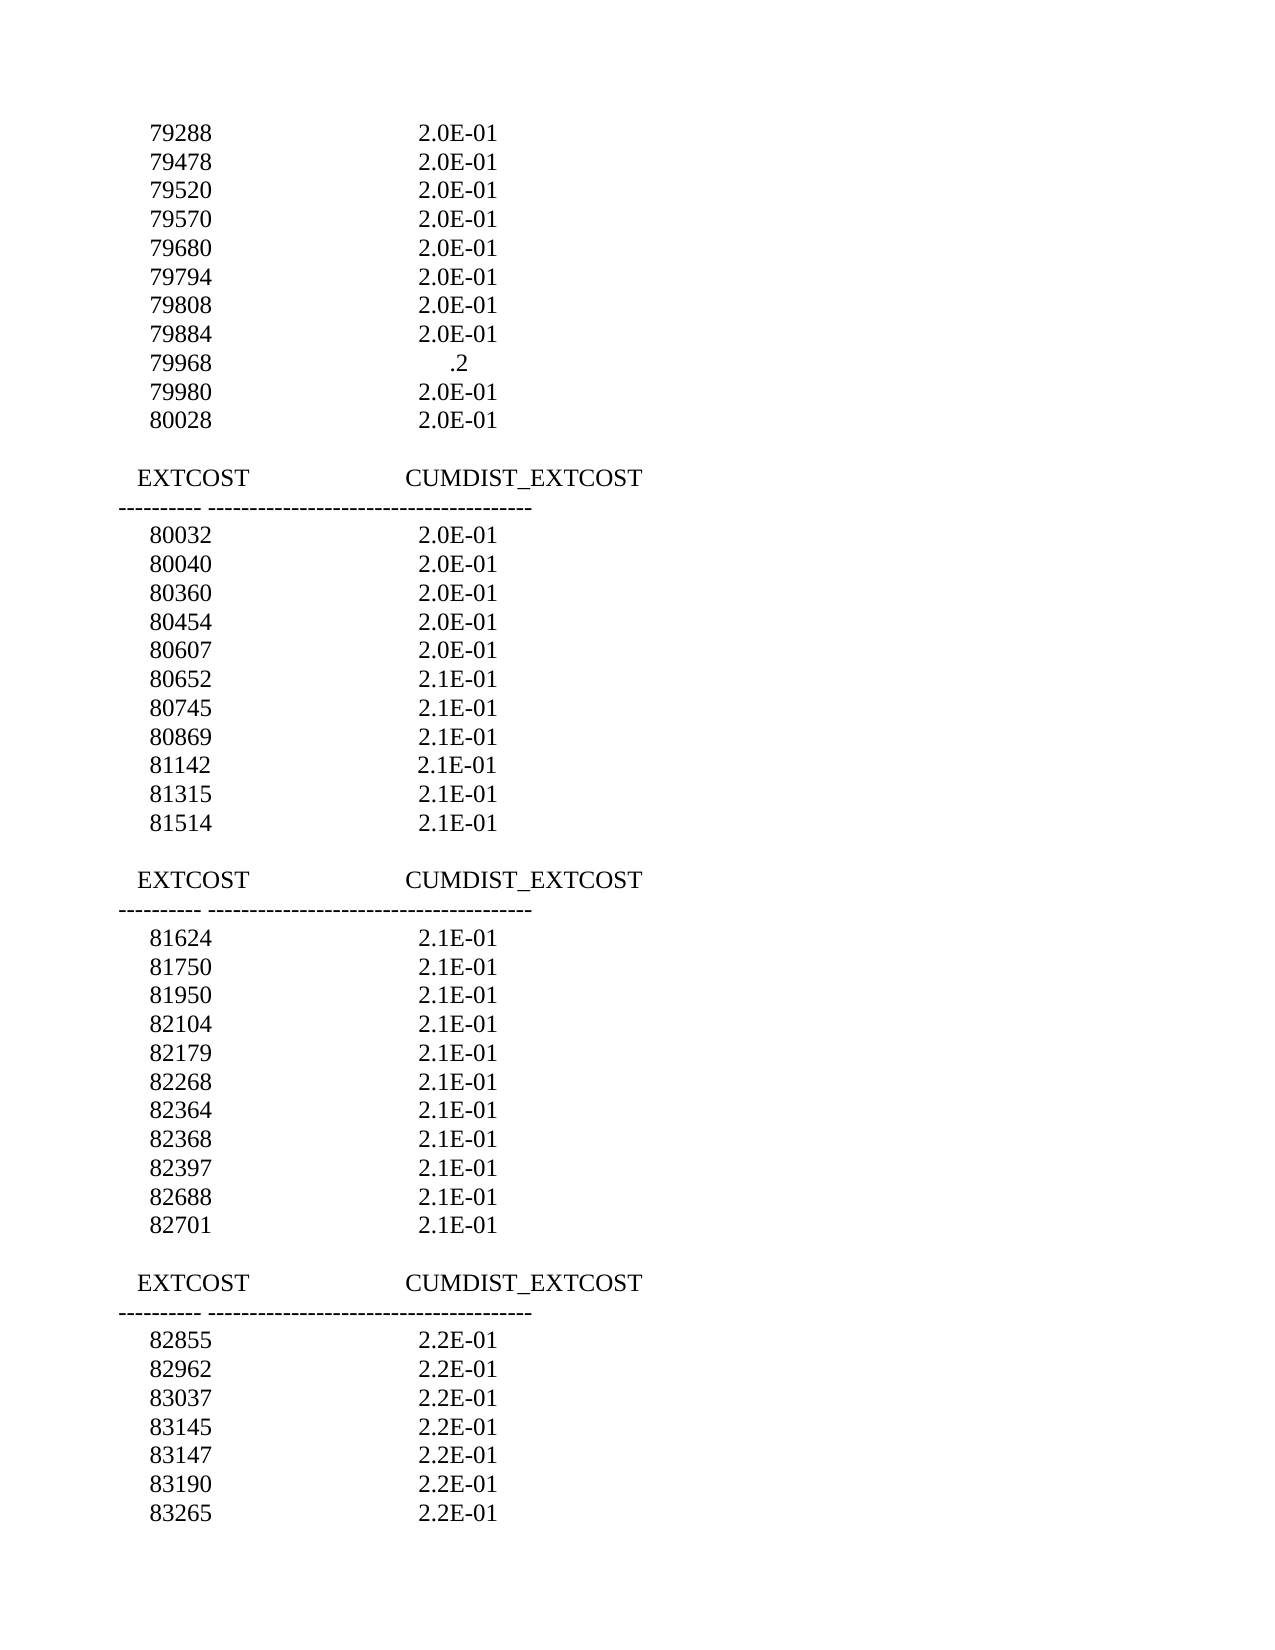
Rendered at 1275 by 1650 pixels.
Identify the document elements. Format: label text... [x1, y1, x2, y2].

text 83037 2.2E-01 [118, 1383, 1157, 1412]
text 82368 2.1E-01 [118, 1124, 1157, 1153]
text 82268 2.1E-01 [118, 1067, 1157, 1096]
text 82364 2.1E-01 [118, 1096, 1157, 1124]
text 82688 2.1E-01 [118, 1182, 1157, 1211]
text 79680 2.0E-01 [118, 233, 1157, 262]
text 80745 2.1E-01 [118, 693, 1157, 722]
text 83145 2.2E-01 [118, 1412, 1157, 1441]
text ---------- --------------------------------------- [118, 894, 1157, 923]
text 81315 2.1E-01 [118, 779, 1157, 808]
text 79478 2.0E-01 [118, 147, 1157, 176]
text ---------- --------------------------------------- [118, 492, 1157, 521]
text EXTCOST CUMDIST_EXTCOST [118, 1268, 1157, 1297]
text 83147 2.2E-01 [118, 1441, 1157, 1469]
text 81142 2.1E-01 [118, 751, 1157, 779]
text 80607 2.0E-01 [118, 636, 1157, 664]
text ---------- --------------------------------------- [118, 1297, 1157, 1326]
text 80652 2.1E-01 [118, 664, 1157, 693]
text 80869 2.1E-01 [118, 722, 1157, 751]
text 82701 2.1E-01 [118, 1211, 1157, 1239]
text EXTCOST CUMDIST_EXTCOST [118, 463, 1157, 492]
text 81624 2.1E-01 [118, 923, 1157, 952]
text 82397 2.1E-01 [118, 1153, 1157, 1182]
text 79520 2.0E-01 [118, 176, 1157, 204]
text 79570 2.0E-01 [118, 204, 1157, 233]
text 80032 2.0E-01 [118, 521, 1157, 549]
text EXTCOST CUMDIST_EXTCOST [118, 866, 1157, 894]
text 79968 .2 [118, 348, 1157, 377]
text 82962 2.2E-01 [118, 1354, 1157, 1383]
text 80454 2.0E-01 [118, 607, 1157, 636]
text 80028 2.0E-01 [118, 406, 1157, 434]
text 80360 2.0E-01 [118, 578, 1157, 607]
text 81950 2.1E-01 [118, 981, 1157, 1009]
text 82179 2.1E-01 [118, 1038, 1157, 1067]
text 83190 2.2E-01 [118, 1469, 1157, 1498]
text 79288 2.0E-01 [118, 118, 1157, 147]
text 82104 2.1E-01 [118, 1009, 1157, 1038]
text 81750 2.1E-01 [118, 952, 1157, 981]
text 79808 2.0E-01 [118, 291, 1157, 319]
text 81514 2.1E-01 [118, 808, 1157, 837]
text 80040 2.0E-01 [118, 549, 1157, 578]
text 79884 2.0E-01 [118, 319, 1157, 348]
text 79980 2.0E-01 [118, 377, 1157, 406]
text 79794 2.0E-01 [118, 262, 1157, 291]
text 82855 2.2E-01 [118, 1326, 1157, 1354]
text 83265 2.2E-01 [118, 1498, 1157, 1527]
